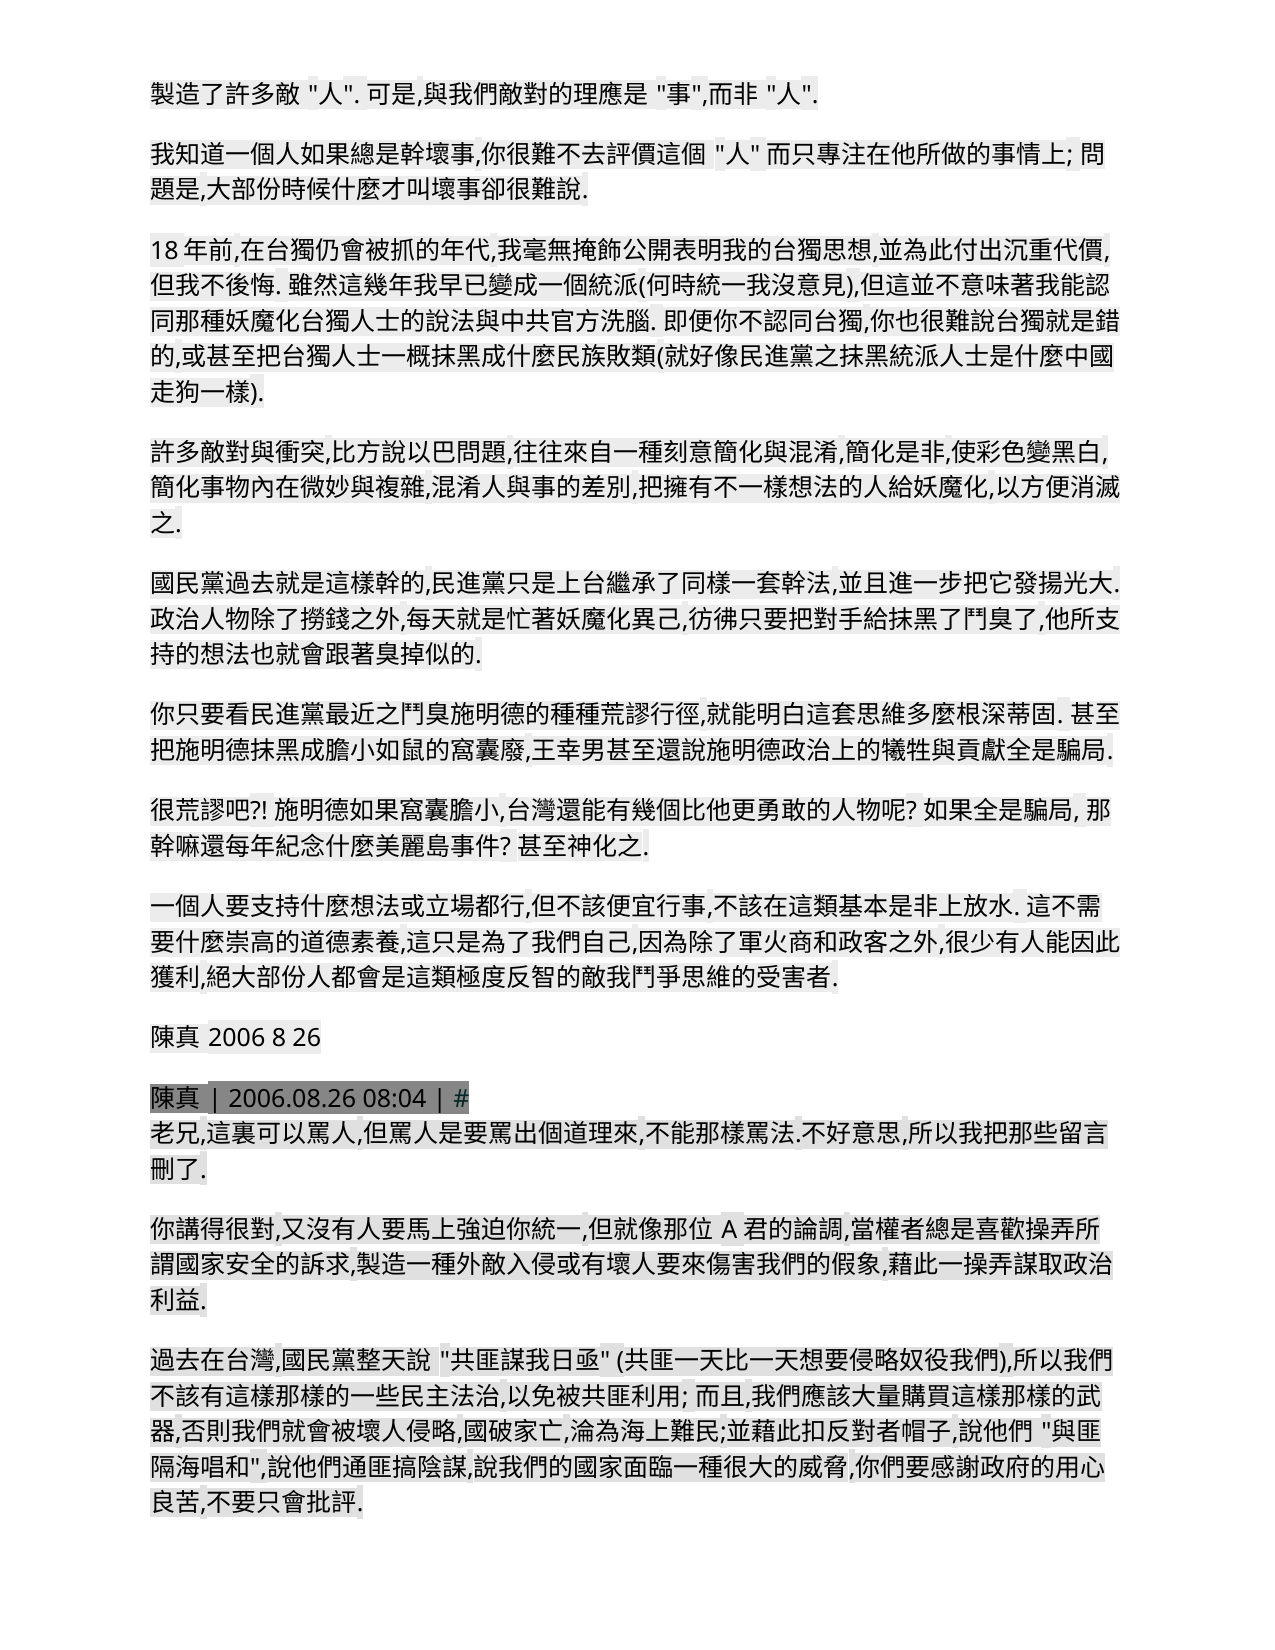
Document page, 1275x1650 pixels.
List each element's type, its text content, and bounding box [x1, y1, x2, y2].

text 你只要看民進黨最近之鬥臭施明德的種種荒謬行徑,就能明白這套思維多麼根深蒂固. 甚至把施明德抹黑成膽小如鼠的窩囊廢,王幸男甚至還說施明德政治上的犧牲與貢獻全是騙局. [150, 696, 1125, 767]
text 很荒謬吧?! 施明德如果窩囊膽小,台灣還能有幾個比他更勇敢的人物呢? 如果全是騙局, 那幹嘛還每年紀念什麼美麗島事件? 甚至神化之. [150, 792, 1125, 862]
text 一個人要支持什麼想法或立場都行,但不該便宜行事,不該在這類基本是非上放水. 這不需要什麼崇高的道德素養,這只是為了我們自己,因為除了軍火商和政客之外,很少有人能因此獲利,絕大部份人都會是這類極度反智的敵我鬥爭思維的受害者. [150, 887, 1125, 994]
text 你講得很對,又沒有人要馬上強迫你統一,但就像那位 A 君的論調,當權者總是喜歡操弄所謂國家安全的訴求,製造一種外敵入侵或有壞人要來傷害我們的假象,藉此一操弄謀取政治利益. [150, 1210, 1125, 1317]
text 我知道一個人如果總是幹壞事,你很難不去評價這個 "人" 而只專注在他所做的事情上; 問題是,大部份時候什麼才叫壞事卻很難說. [150, 135, 1125, 206]
text 過去在台灣,國民黨整天說 "共匪謀我日亟" (共匪一天比一天想要侵略奴役我們),所以我們不該有這樣那樣的一些民主法治,以免被共匪利用; 而且,我們應該大量購買這樣那樣的武器,否則我們就會被壞人侵略,國破家亡,淪為海上難民;並藉此扣反對者帽子,說他們 "與匪隔海唱和",說他們通匪搞陰謀,說我們的國家面臨一種很大的威脅,你們要感謝政府的用心良苦,不要只會批評. [150, 1342, 1125, 1519]
text 國民黨過去就是這樣幹的,民進黨只是上台繼承了同樣一套幹法,並且進一步把它發揚光大. 政治人物除了撈錢之外,每天就是忙著妖魔化異己,彷彿只要把對手給抹黑了鬥臭了,他所支持的想法也就會跟著臭掉似的. [150, 564, 1125, 671]
text 許多敵對與衝突,比方說以巴問題,往往來自一種刻意簡化與混淆,簡化是非,使彩色變黑白,簡化事物內在微妙與複雜,混淆人與事的差別,把擁有不一樣想法的人給妖魔化,以方便消滅之. [150, 433, 1125, 539]
text 18年前,在台獨仍會被抓的年代,我毫無掩飾公開表明我的台獨思想,並為此付出沉重代價,但我不後悔. 雖然這幾年我早已變成一個統派(何時統一我沒意見),但這並不意味著我能認同那種妖魔化台獨人士的說法與中共官方洗腦. 即便你不認同台獨,你也很難說台獨就是錯的,或甚至把台獨人士一概抹黑成什麼民族敗類(就好像民進黨之抹黑統派人士是什麼中國走狗一樣). [150, 231, 1125, 408]
text 陳真 2006 8 26 [150, 1019, 1125, 1054]
text 陳真 | 2006.08.26 08:04 | # [150, 1079, 1125, 1114]
text 老兄,這裏可以罵人,但罵人是要罵出個道理來,不能那樣罵法.不好意思,所以我把那些留言刪了. [150, 1114, 1125, 1185]
text 製造了許多敵 "人". 可是,與我們敵對的理應是 "事",而非 "人". [150, 75, 1125, 110]
